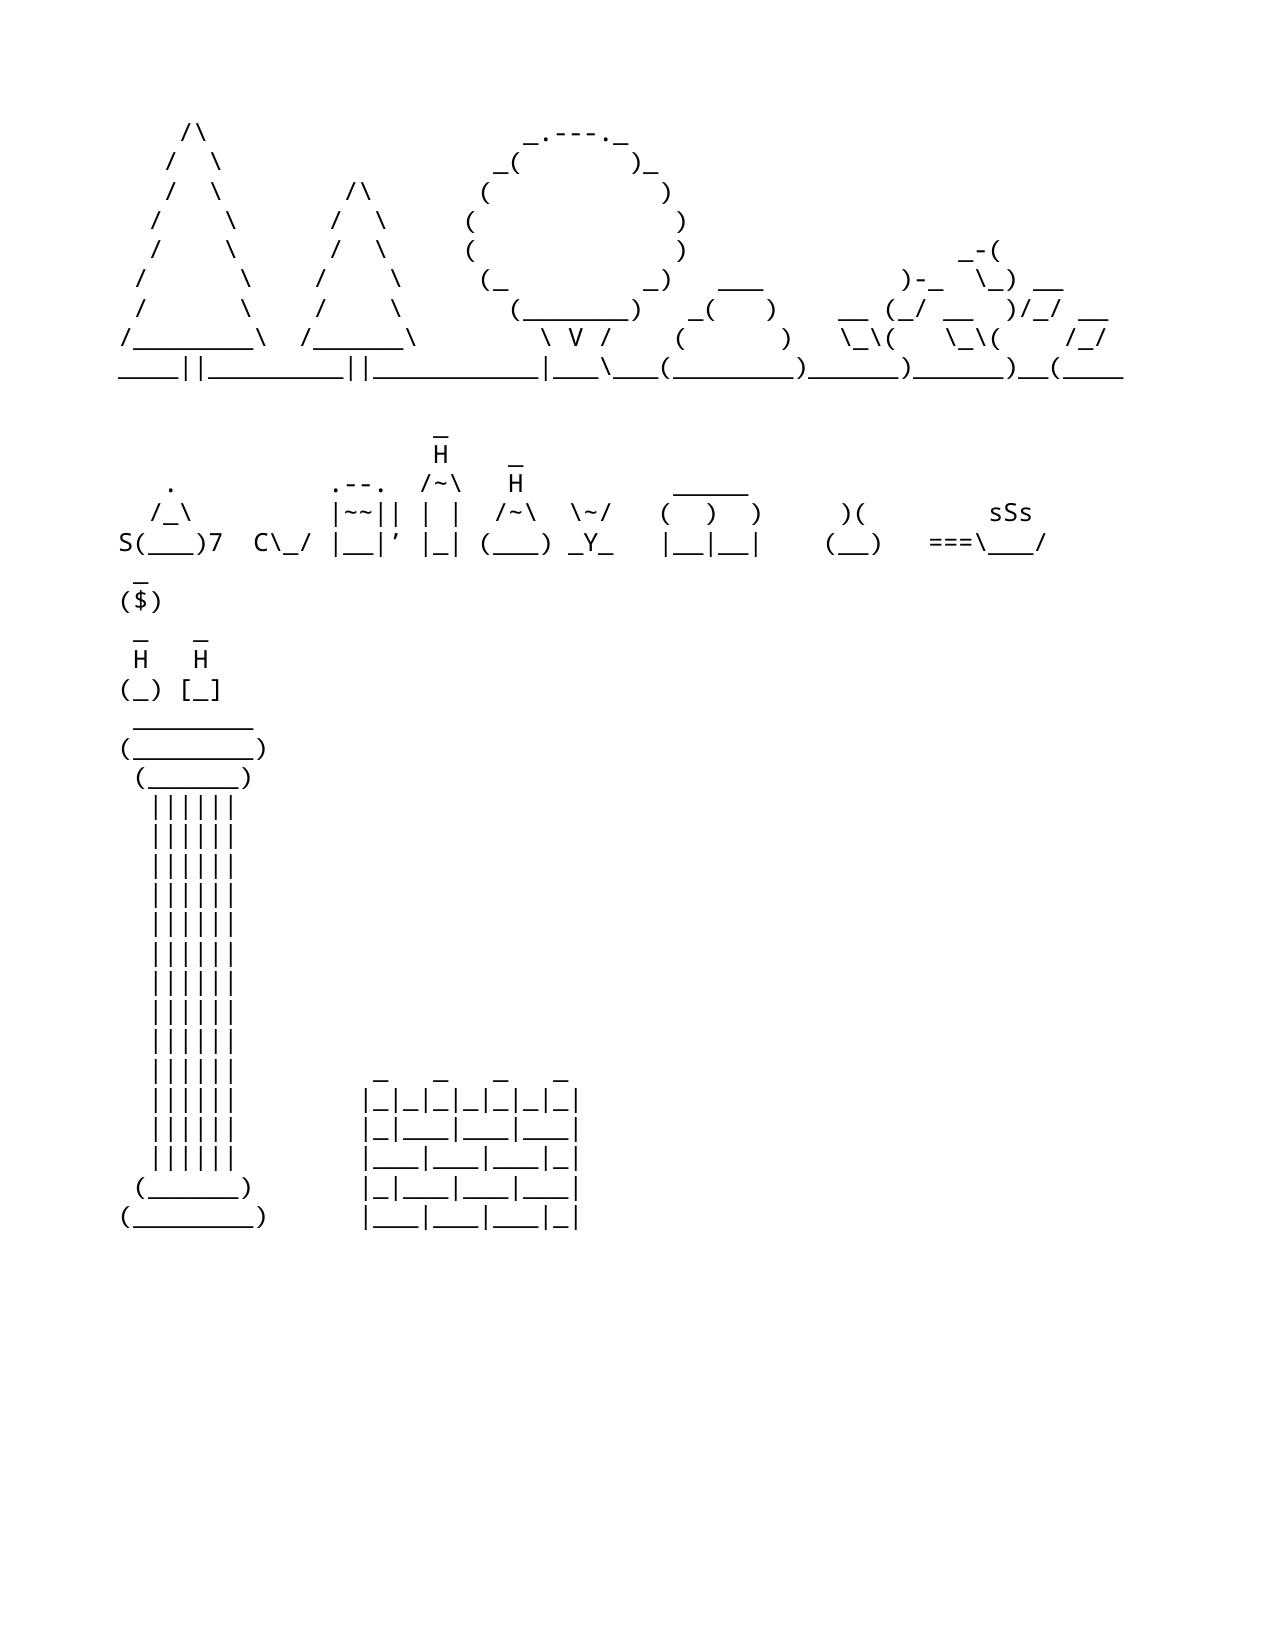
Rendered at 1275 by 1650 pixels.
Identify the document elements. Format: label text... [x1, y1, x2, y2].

text (______) |_|___|___|___| [118, 1172, 1157, 1201]
text / \ _( )_ [118, 147, 1157, 177]
text (________) |___|___|___|_| [118, 1201, 1157, 1230]
text _ [118, 557, 1157, 586]
text / \ / \ (_ _) ___ )-_ \_) __ [118, 264, 1157, 294]
text |||||| [118, 879, 1157, 908]
text _ [118, 411, 1157, 440]
text |||||| [118, 938, 1157, 967]
text ____||_________||___________|___\___(________)______)______)__(____ [118, 352, 1157, 382]
text /\ _.---._ [118, 118, 1157, 147]
text |||||| |_|_|_|_|_|_|_| [118, 1084, 1157, 1113]
text / \ / \ (_______) _( ) __ (_/ __ )/_/ __ [118, 294, 1157, 323]
text H _ [118, 440, 1157, 469]
text (______) [118, 762, 1157, 791]
text /_\ |~~|| | | /~\ \~/ ( ) ) )( sSs [118, 499, 1157, 528]
text |||||| |_|___|___|___| [118, 1113, 1157, 1143]
text |||||| [118, 821, 1157, 850]
text H H [118, 645, 1157, 674]
text |||||| [118, 791, 1157, 821]
text ________ [118, 703, 1157, 733]
text _ _ [118, 616, 1157, 645]
text |||||| [118, 967, 1157, 996]
text / \ / \ ( ) [118, 206, 1157, 235]
text /________\ /______\ \ V / ( ) \_\( \_\( /_/ [118, 323, 1157, 352]
text . .--. /~\ H _____ [118, 469, 1157, 499]
text |||||| [118, 1026, 1157, 1055]
text |||||| [118, 850, 1157, 879]
text |||||| |___|___|___|_| [118, 1143, 1157, 1172]
text ($) [118, 586, 1157, 616]
text (_) [_] [118, 674, 1157, 703]
text / \ / \ ( ) _-( [118, 235, 1157, 264]
text |||||| [118, 908, 1157, 938]
text S(___)7 C\_/ |__|’ |_| (___) _Y_ |__|__| (__) ===\___/ [118, 528, 1157, 557]
text / \ /\ ( ) [118, 177, 1157, 206]
text (________) [118, 733, 1157, 762]
text |||||| [118, 996, 1157, 1026]
text |||||| _ _ _ _ [118, 1055, 1157, 1084]
